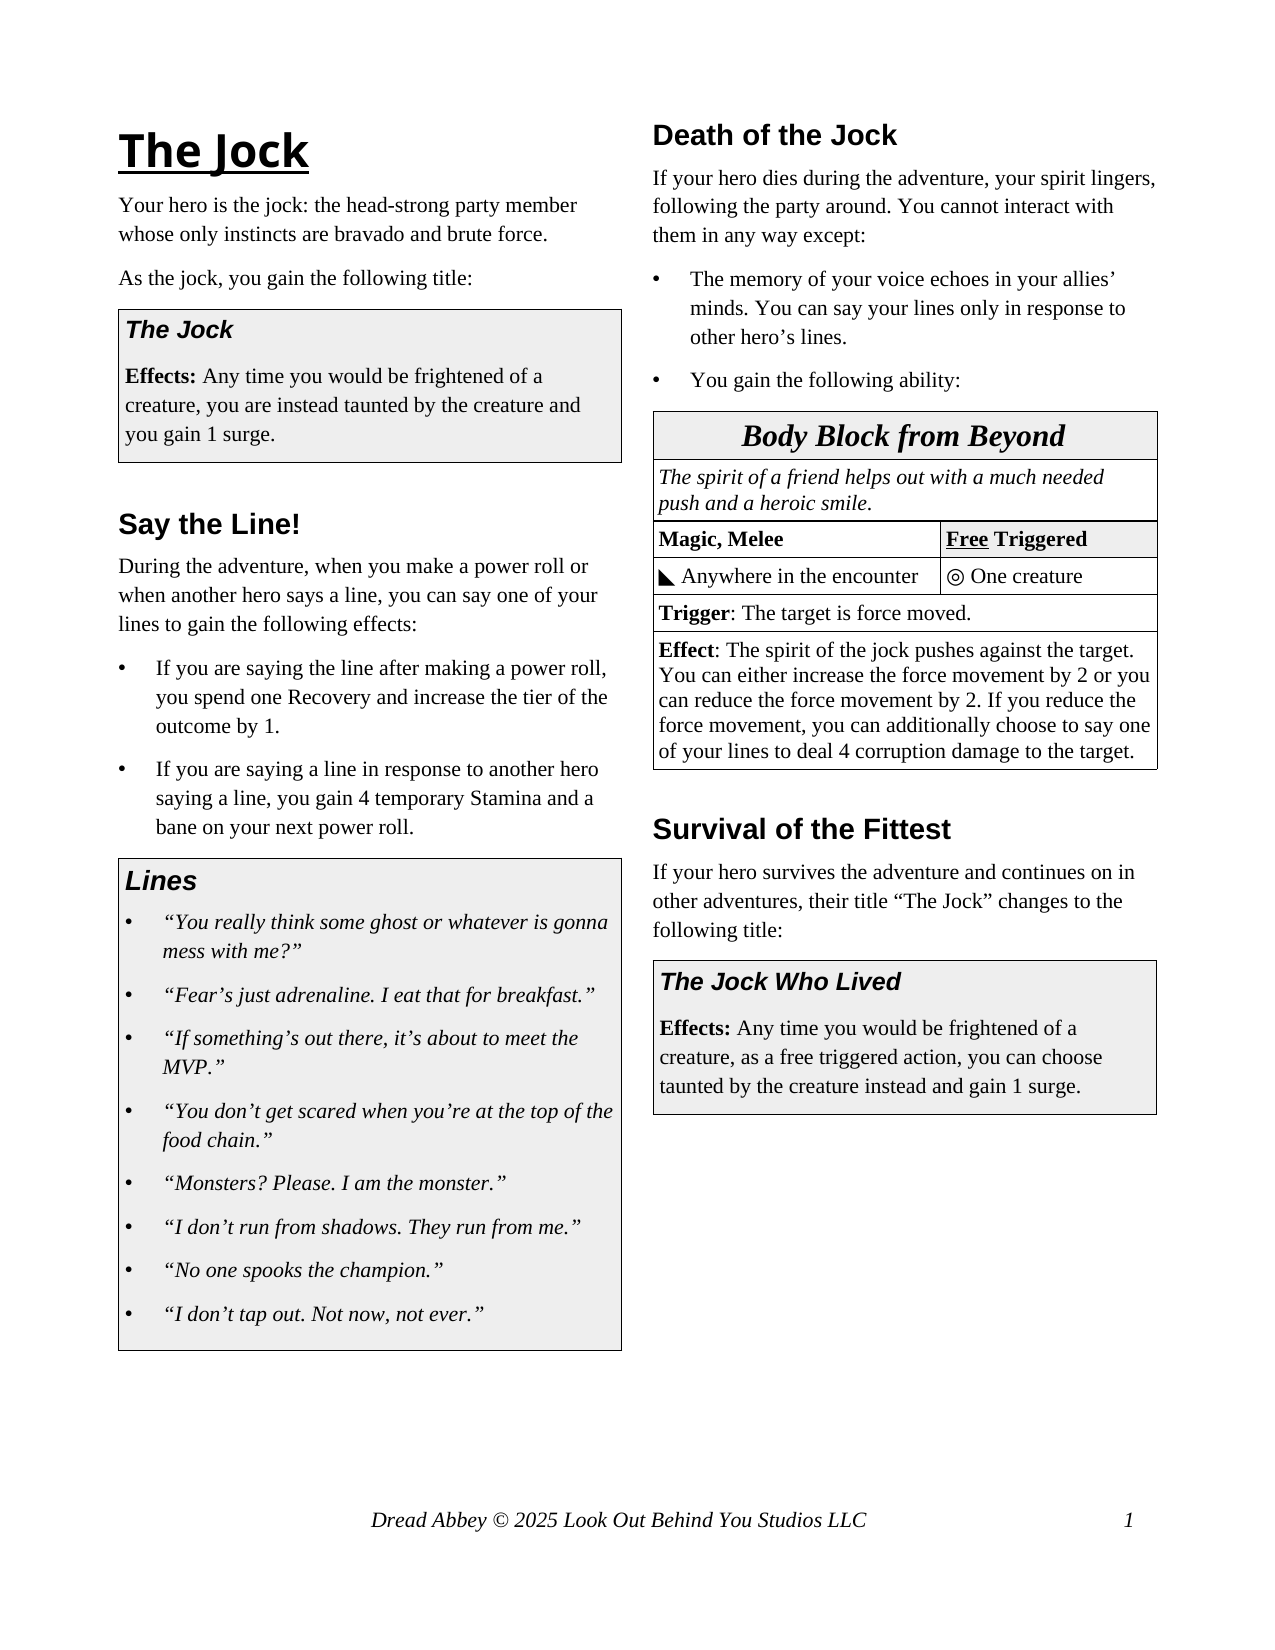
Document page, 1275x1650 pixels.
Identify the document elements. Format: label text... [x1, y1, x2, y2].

list If you are saying a line in response to another hero saying a line, you gain 4 temporary Stamina and a bane on your next power roll. [118, 756, 622, 839]
table_header The Jock Effects: Any time you would be frightened of a creature, you are instead taunted by the creature and you gain 1 surge. [119, 310, 621, 462]
subtitle The Jock [118, 118, 622, 181]
table_header The Jock Who Lived Effects: Any time you would be frightened of a creature, as a free triggered action, you can choose taunted by the creature instead and gain 1 surge. [654, 961, 1156, 1114]
text Your hero is the jock: the head-strong party member whose only instincts are bravado and brute force. [118, 192, 622, 247]
table_cell Effect: The spirit of the jock pushes against the target. You can either increase the force movement by 2 or you can reduce the force movement by 2. If you reduce the force movement, you can additionally choose to say one of your lines to deal 4 corruption damage to the target. [654, 632, 1157, 769]
list The memory of your voice echoes in your allies’ minds. You can say your lines only in response to other hero’s lines. [652, 266, 1157, 349]
subtitle Say the Line! [118, 507, 622, 541]
list If you are saying the line after making a power roll, you spend one Recovery and increase the tier of the outcome by 1. [118, 655, 622, 738]
subtitle Survival of the Fittest [652, 812, 1157, 846]
table_header Lines “You really think some ghost or whatever is gonna mess with me?” “Fear’s just adrenaline. I eat that for breakfast.” “If something’s out there, it’s about to meet the MVP.” “You don’t get scared when you’re at the top of the food chain.” “Monsters? Please. I am the monster.” “I don’t run from shadows. They run from me.” “No one spooks the champion.” “I don’t tap out. Not now, not ever.” [119, 859, 621, 1350]
table_header Trigger: The target is force moved. [654, 595, 1157, 631]
subtitle Death of the Jock [652, 118, 1157, 152]
table_header Body Block from Beyond [654, 412, 1157, 459]
table_cell ◣ Anywhere in the encounter [654, 558, 940, 594]
list You gain the following ability: [652, 367, 1157, 393]
text If your hero survives the adventure and continues on in other adventures, their title “The Jock” changes to the following title: [652, 859, 1157, 942]
text During the adventure, when you make a power roll or when another hero says a line, you can say one of your lines to gain the following effects: [118, 553, 622, 636]
text As the jock, you gain the following title: [118, 265, 622, 290]
text If your hero dies during the adventure, your spirit lingers, following the party around. You cannot interact with them in any way except: [652, 164, 1157, 248]
table_cell The spirit of a friend helps out with a much needed push and a heroic smile. [654, 460, 1157, 520]
table_header Magic, Melee [654, 522, 940, 557]
table_header Free Triggered [941, 522, 1157, 557]
table_cell ◎ One creature [941, 558, 1157, 594]
